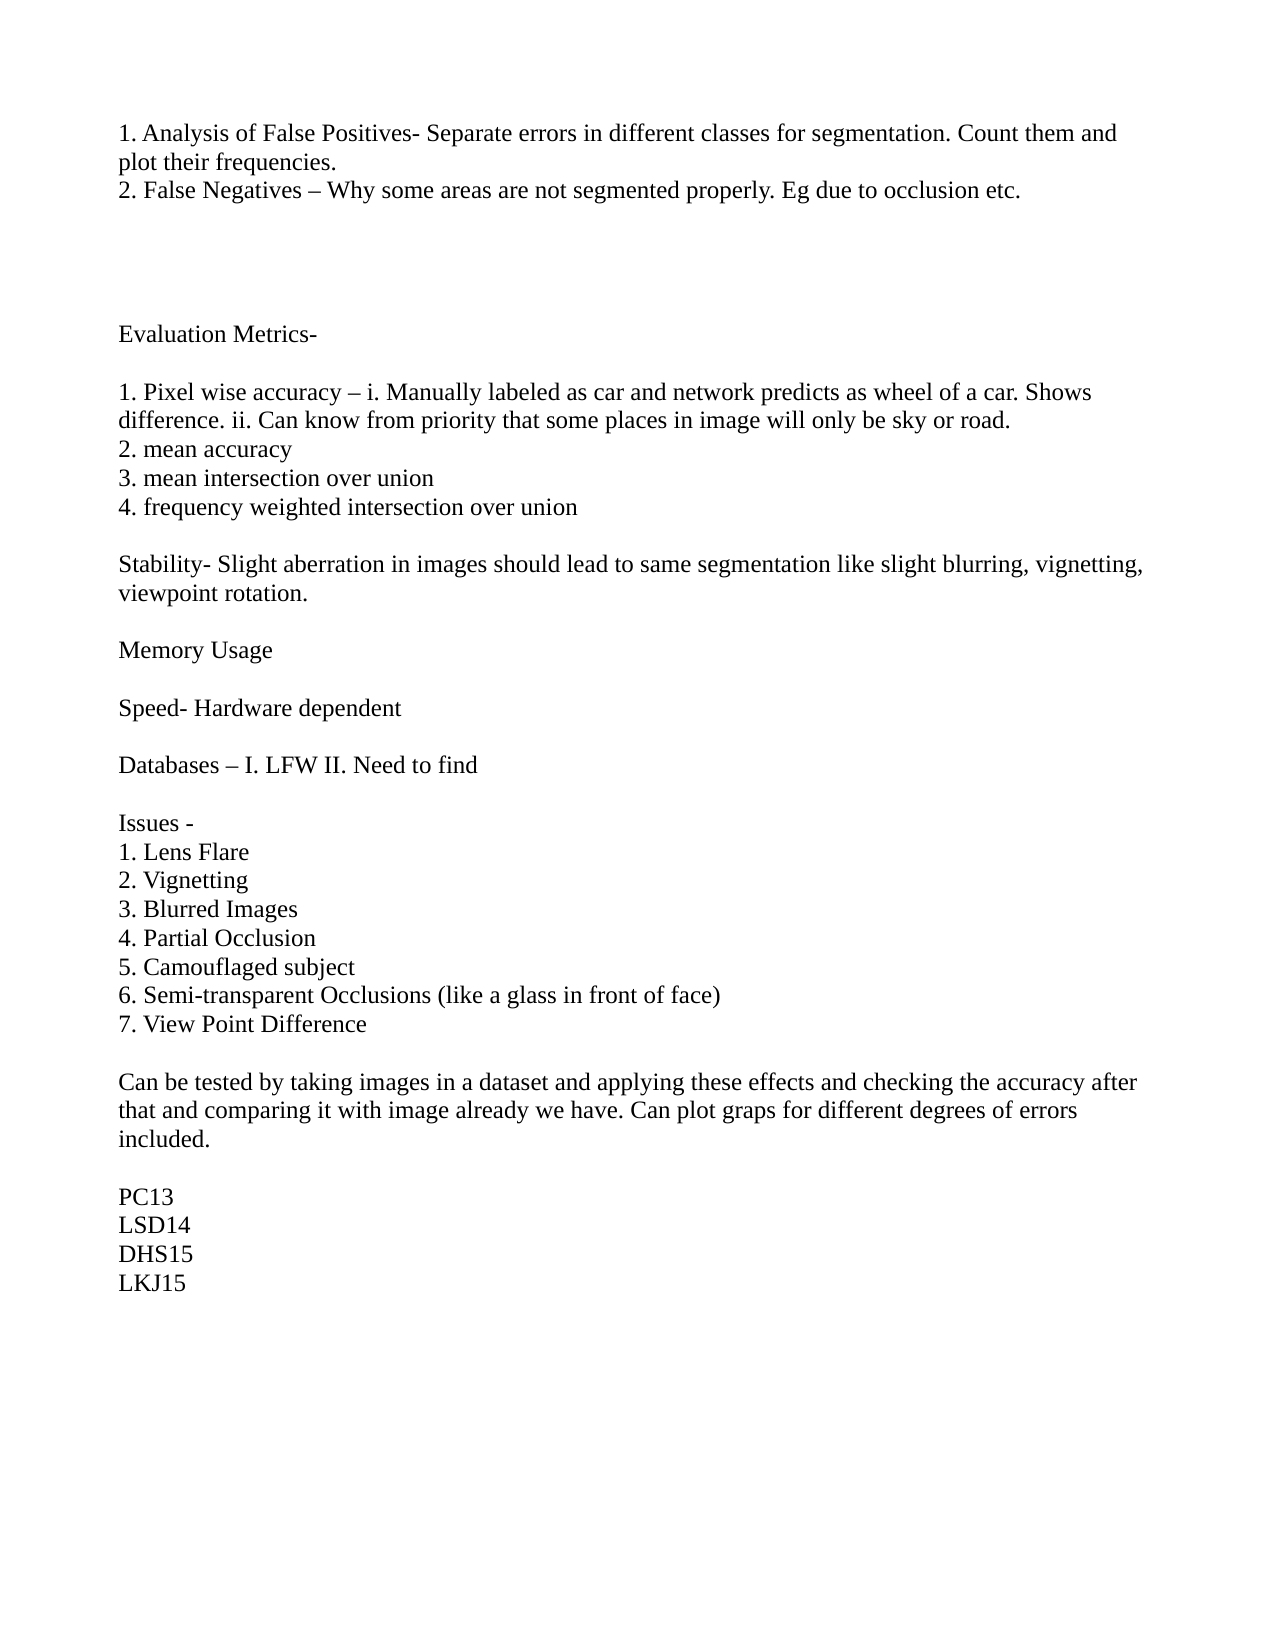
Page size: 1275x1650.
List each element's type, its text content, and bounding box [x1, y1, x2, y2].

text 6. Semi-transparent Occlusions (like a glass in front of face) [118, 981, 1157, 1009]
text Evaluation Metrics- [118, 319, 1157, 348]
text Speed- Hardware dependent [118, 693, 1157, 722]
text 4. frequency weighted intersection over union [118, 492, 1157, 521]
text 3. mean intersection over union [118, 463, 1157, 492]
text 2. False Negatives – Why some areas are not segmented properly. Eg due to occlusion etc. [118, 176, 1157, 204]
text 5. Camouflaged subject [118, 952, 1157, 981]
text LSD14 [118, 1211, 1157, 1239]
text 2. Vignetting [118, 866, 1157, 894]
text Issues - [118, 808, 1157, 837]
text Stability- Slight aberration in images should lead to same segmentation like slight blurring, vignetting, viewpoint rotation. [118, 549, 1157, 607]
text 1. Lens Flare [118, 837, 1157, 866]
text Memory Usage [118, 636, 1157, 664]
text 3. Blurred Images [118, 894, 1157, 923]
text Databases – I. LFW II. Need to find [118, 751, 1157, 779]
text 4. Partial Occlusion [118, 923, 1157, 952]
text 1. Analysis of False Positives- Separate errors in different classes for segmentation. Count them and plot their frequencies. [118, 118, 1157, 176]
text Can be tested by taking images in a dataset and applying these effects and checking the accuracy after that and comparing it with image already we have. Can plot graps for different degrees of errors included. [118, 1067, 1157, 1153]
text 1. Pixel wise accuracy – i. Manually labeled as car and network predicts as wheel of a car. Shows difference. ii. Can know from priority that some places in image will only be sky or road. [118, 377, 1157, 434]
text 7. View Point Difference [118, 1009, 1157, 1038]
text DHS15 [118, 1239, 1157, 1268]
text 2. mean accuracy [118, 434, 1157, 463]
text PC13 [118, 1182, 1157, 1211]
text LKJ15 [118, 1268, 1157, 1297]
